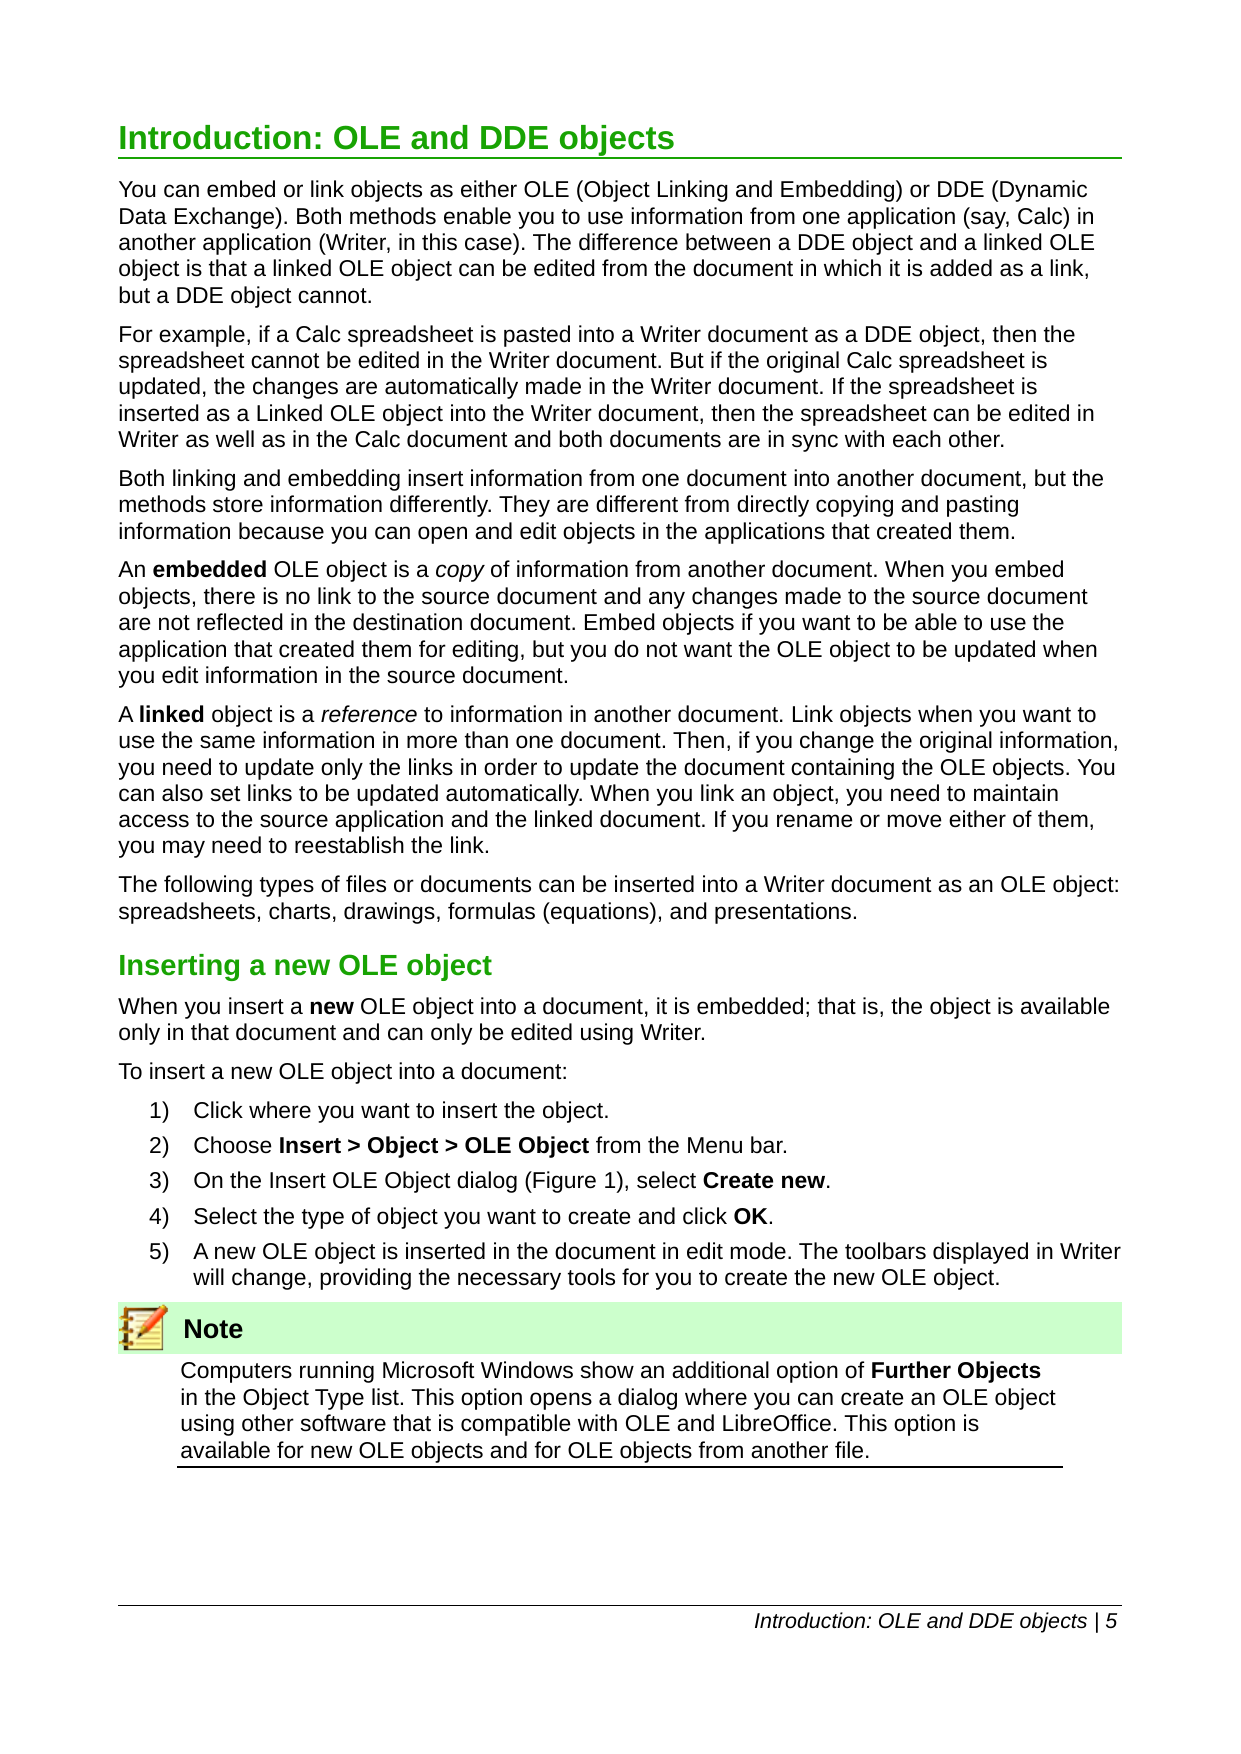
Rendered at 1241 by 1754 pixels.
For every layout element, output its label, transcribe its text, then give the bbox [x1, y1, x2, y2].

list Click where you want to insert the object. [169, 1097, 1122, 1123]
subtitle Inserting a new OLE object [118, 948, 1122, 981]
list Both linking and embedding insert information from one document into another document, but the methods store information differently. They are different from directly copying and pasting information because you can open and edit objects in the applications that created them. [118, 465, 1122, 544]
list Choose Insert > Object > OLE Object from the Menu bar. [169, 1132, 1122, 1159]
text For example, if a Calc spreadsheet is pasted into a Writer document as a DDE object, then the spreadsheet cannot be edited in the Writer document. But if the original Calc spreadsheet is updated, the changes are automatically made in the Writer document. If the spreadsheet is inserted as a Linked OLE object into the Writer document, then the spreadsheet can be edited in Writer as well as in the Calc document and both documents are in sync with each other. [118, 321, 1122, 452]
list To insert a new OLE object into a document: [118, 1058, 1122, 1084]
text When you insert a new OLE object into a document, it is embedded; that is, the object is available only in that document and can only be edited using Writer. [118, 993, 1122, 1046]
subtitle Note [118, 1302, 1122, 1354]
text You can embed or link objects as either OLE (Object Linking and Embedding) or DDE (Dynamic Data Exchange). Both methods enable you to use information from one application (say, Calc) in another application (Writer, in this case). The difference between a DDE object and a linked OLE object is that a linked OLE object can be edited from the document in which it is added as a link, but a DDE object cannot. [118, 176, 1122, 308]
text Computers running Microsoft Windows show an additional option of Further Objects in the Object Type list. This option opens a dialog where you can create an OLE object using other software that is compatible with OLE and LibreOffice. This option is available for new OLE objects and for OLE objects from another file. [177, 1354, 1063, 1466]
list A linked object is a reference to information in another document. Link objects when you want to use the same information in more than one document. Then, if you change the original information, you need to update only the links in order to update the document containing the OLE objects. You can also set links to be updated automatically. When you link an object, you need to maintain access to the source application and the linked document. If you rename or move either of them, you may need to reestablish the link. [118, 701, 1122, 859]
list The following types of files or documents can be inserted into a Writer document as an OLE object: spreadsheets, charts, drawings, formulas (equations), and presentations. [118, 871, 1122, 924]
list On the Insert OLE Object dialog (Figure 1), select Create new. [169, 1167, 1122, 1194]
subtitle Introduction: OLE and DDE objects [118, 118, 1122, 157]
list An embedded OLE object is a copy of information from another document. When you embed objects, there is no link to the source document and any changes made to the source document are not reflected in the destination document. Embed objects if you want to be able to use the application that created them for editing, but you do not want the OLE object to be updated when you edit information in the source document. [118, 556, 1122, 688]
list A new OLE object is inserted in the document in edit mode. The toolbars displayed in Writer will change, providing the necessary tools for you to create the new OLE object. [169, 1238, 1122, 1291]
list Select the type of object you want to create and click OK. [169, 1203, 1122, 1229]
picture [119, 1303, 170, 1354]
